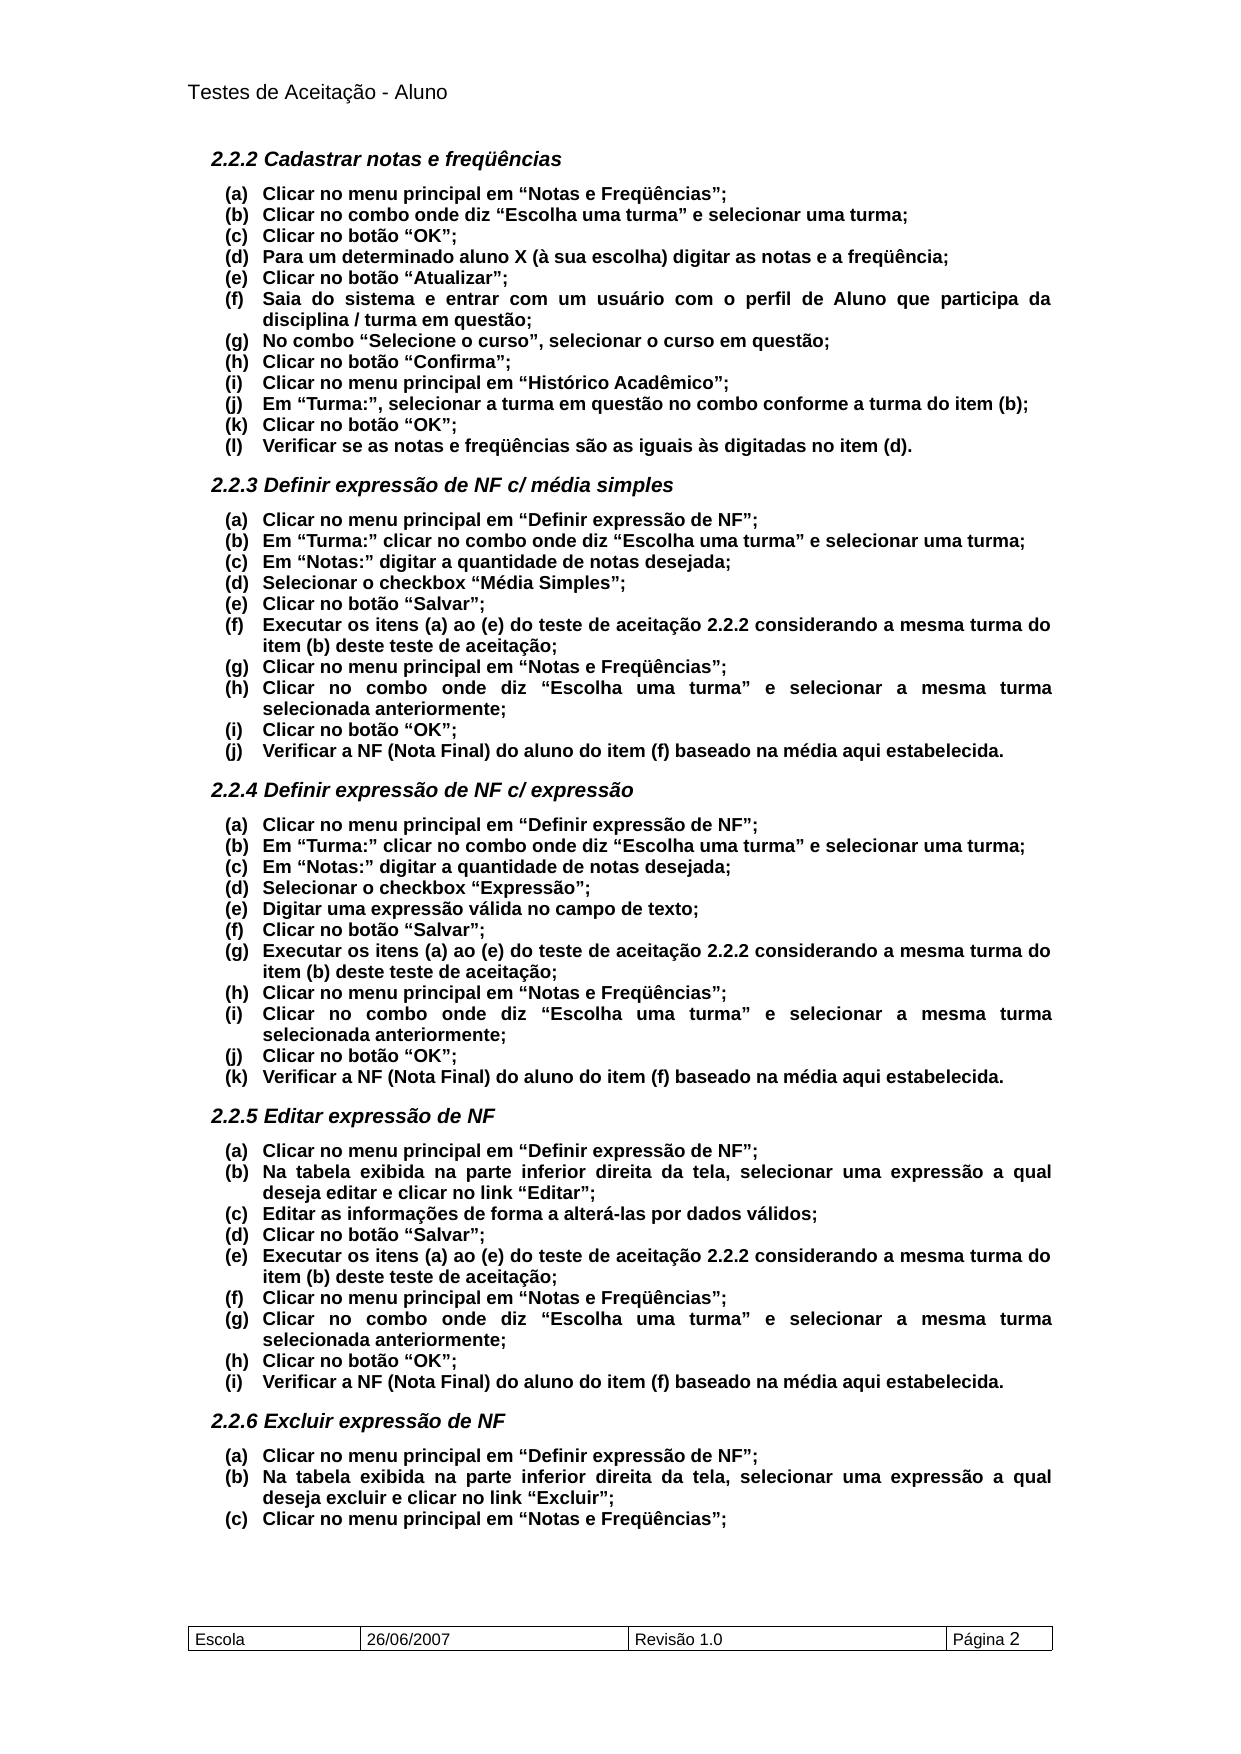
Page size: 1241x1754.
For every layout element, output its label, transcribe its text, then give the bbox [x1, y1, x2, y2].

list Executar os itens (a) ao (e) do teste de aceitação 2.2.2 considerando a mesma turma do item (b) deste teste de aceitação; [225, 940, 1053, 982]
list Clicar no menu principal em “Notas e Freqüências”; [225, 656, 1053, 677]
list Clicar no botão “Atualizar”; [225, 268, 1053, 288]
list Clicar no menu principal em “Definir expressão de NF”; [225, 510, 1053, 531]
list Clicar no combo onde diz “Escolha uma turma” e selecionar a mesma turma selecionada anteriormente; [225, 1308, 1053, 1350]
list Clicar no menu principal em “Histórico Acadêmico”; [225, 372, 1053, 393]
list Executar os itens (a) ao (e) do teste de aceitação 2.2.2 considerando a mesma turma do item (b) deste teste de aceitação; [225, 614, 1053, 656]
list Selecionar o checkbox “Expressão”; [225, 878, 1053, 898]
list Clicar no menu principal em “Definir expressão de NF”; [225, 1446, 1053, 1467]
list Verificar se as notas e freqüências são as iguais às digitadas no item (d). [225, 435, 1053, 456]
list No combo “Selecione o curso”, selecionar o curso em questão; [225, 330, 1053, 351]
list Clicar no menu principal em “Definir expressão de NF”; [225, 1141, 1053, 1162]
list Executar os itens (a) ao (e) do teste de aceitação 2.2.2 considerando a mesma turma do item (b) deste teste de aceitação; [225, 1245, 1053, 1287]
list Clicar no menu principal em “Notas e Freqüências”; [225, 1508, 1053, 1529]
list Em “Notas:” digitar a quantidade de notas desejada; [225, 857, 1053, 878]
subtitle Definir expressão de NF c/ expressão [187, 779, 1053, 802]
list Clicar no combo onde diz “Escolha uma turma” e selecionar a mesma turma selecionada anteriormente; [225, 1003, 1053, 1045]
list Clicar no menu principal em “Definir expressão de NF”; [225, 815, 1053, 836]
list Verificar a NF (Nota Final) do aluno do item (f) baseado na média aqui estabelecida. [225, 740, 1053, 761]
list Em “Turma:” clicar no combo onde diz “Escolha uma turma” e selecionar uma turma; [225, 531, 1053, 552]
list Em “Turma:” clicar no combo onde diz “Escolha uma turma” e selecionar uma turma; [225, 836, 1053, 857]
list Clicar no botão “OK”; [225, 719, 1053, 740]
list Em “Notas:” digitar a quantidade de notas desejada; [225, 552, 1053, 573]
list Clicar no botão “Salvar”; [225, 593, 1053, 614]
list Clicar no botão “OK”; [225, 226, 1053, 247]
list Clicar no botão “OK”; [225, 414, 1053, 435]
subtitle Excluir expressão de NF [187, 1410, 1053, 1433]
list Clicar no menu principal em “Notas e Freqüências”; [225, 1287, 1053, 1308]
list Clicar no botão “OK”; [225, 1350, 1053, 1371]
subtitle Editar expressão de NF [187, 1105, 1053, 1128]
list Clicar no botão “OK”; [225, 1045, 1053, 1066]
list Selecionar o checkbox “Média Simples”; [225, 573, 1053, 593]
subtitle Cadastrar notas e freqüências [187, 148, 1053, 171]
list Clicar no botão “Confirma”; [225, 351, 1053, 372]
subtitle Definir expressão de NF c/ média simples [187, 474, 1053, 497]
list Clicar no botão “Salvar”; [225, 919, 1053, 940]
list Na tabela exibida na parte inferior direita da tela, selecionar uma expressão a qual deseja editar e clicar no link “Editar”; [225, 1162, 1053, 1203]
list Clicar no combo onde diz “Escolha uma turma” e selecionar a mesma turma selecionada anteriormente; [225, 677, 1053, 719]
list Digitar uma expressão válida no campo de texto; [225, 898, 1053, 919]
list Na tabela exibida na parte inferior direita da tela, selecionar uma expressão a qual deseja excluir e clicar no link “Excluir”; [225, 1467, 1053, 1508]
list Para um determinado aluno X (à sua escolha) digitar as notas e a freqüência; [225, 247, 1053, 268]
list Clicar no botão “Salvar”; [225, 1224, 1053, 1245]
list Clicar no menu principal em “Notas e Freqüências”; [225, 184, 1053, 205]
list Verificar a NF (Nota Final) do aluno do item (f) baseado na média aqui estabelecida. [225, 1066, 1053, 1087]
list Clicar no combo onde diz “Escolha uma turma” e selecionar uma turma; [225, 205, 1053, 226]
list Verificar a NF (Nota Final) do aluno do item (f) baseado na média aqui estabelecida. [225, 1371, 1053, 1392]
list Em “Turma:”, selecionar a turma em questão no combo conforme a turma do item (b); [225, 393, 1053, 414]
list Clicar no menu principal em “Notas e Freqüências”; [225, 982, 1053, 1003]
list Saia do sistema e entrar com um usuário com o perfil de Aluno que participa da disciplina / turma em questão; [225, 288, 1053, 330]
list Editar as informações de forma a alterá-las por dados válidos; [225, 1203, 1053, 1224]
